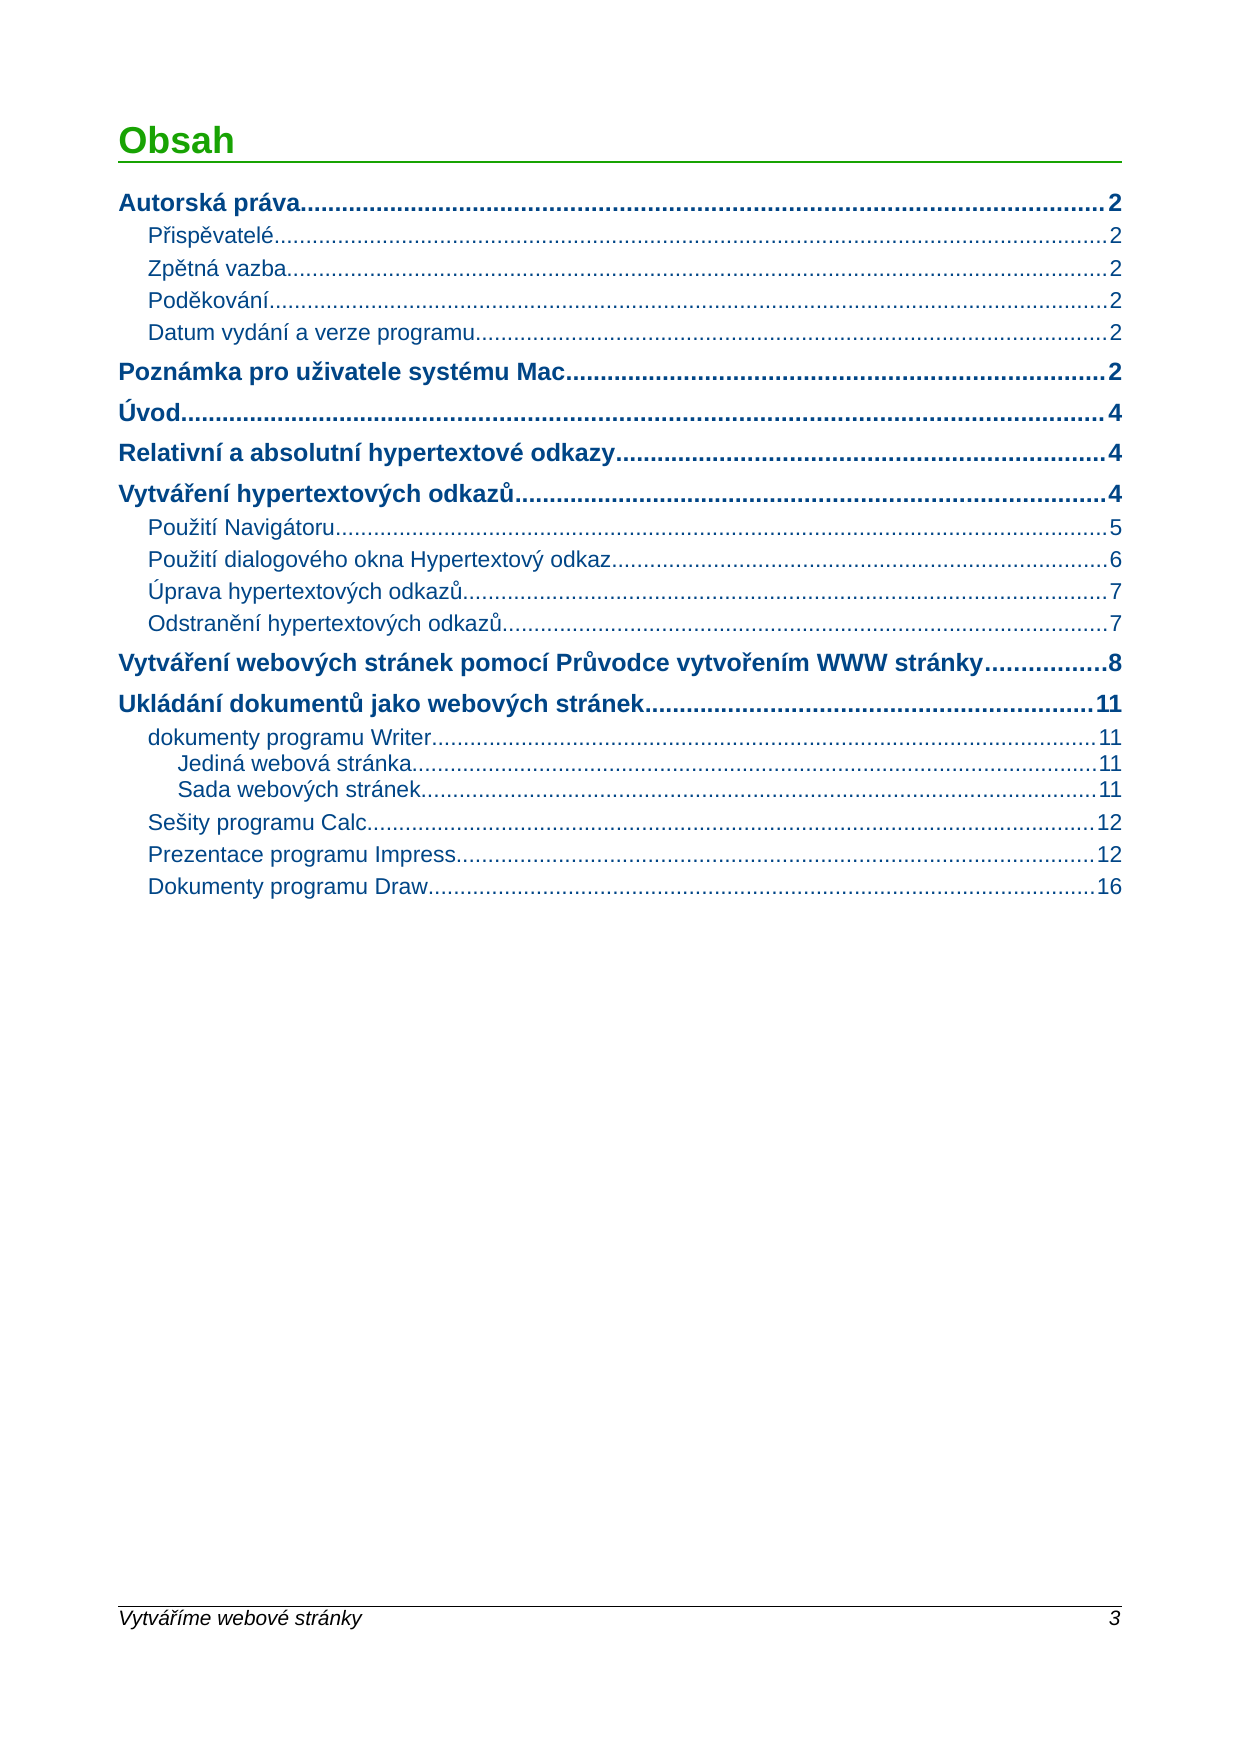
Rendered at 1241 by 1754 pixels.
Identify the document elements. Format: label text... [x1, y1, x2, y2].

text Poděkování 2 [148, 287, 1122, 313]
text dokumenty programu Writer 11 [148, 724, 1122, 750]
text Jediná webová stránka 11 [177, 750, 1122, 776]
text Úvod 4 [118, 398, 1122, 426]
text Autorská práva 2 [118, 187, 1122, 216]
text Použití dialogového okna Hypertextový odkaz 6 [148, 546, 1122, 572]
text Přispěvatelé 2 [148, 222, 1122, 248]
text Poznámka pro uživatele systému Mac 2 [118, 357, 1122, 386]
text Použití Navigátoru 5 [148, 513, 1122, 540]
text Prezentace programu Impress 12 [148, 841, 1122, 867]
text Úprava hypertextových odkazů 7 [148, 578, 1122, 604]
text Sada webových stránek 11 [177, 776, 1122, 803]
text Vytváření hypertextových odkazů 4 [118, 479, 1122, 507]
text Ukládání dokumentů jako webových stránek 11 [118, 689, 1122, 718]
text Relativní a absolutní hypertextové odkazy 4 [118, 438, 1122, 467]
text Vytváření webových stránek pomocí Průvodce vytvořením WWW stránky 8 [118, 648, 1122, 677]
text Datum vydání a verze programu 2 [148, 319, 1122, 345]
text Odstranění hypertextových odkazů 7 [148, 610, 1122, 637]
text Zpětná vazba 2 [148, 254, 1122, 281]
text Obsah [118, 118, 1122, 161]
text Sešity programu Calc 12 [148, 809, 1122, 835]
text Dokumenty programu Draw 16 [148, 873, 1122, 899]
